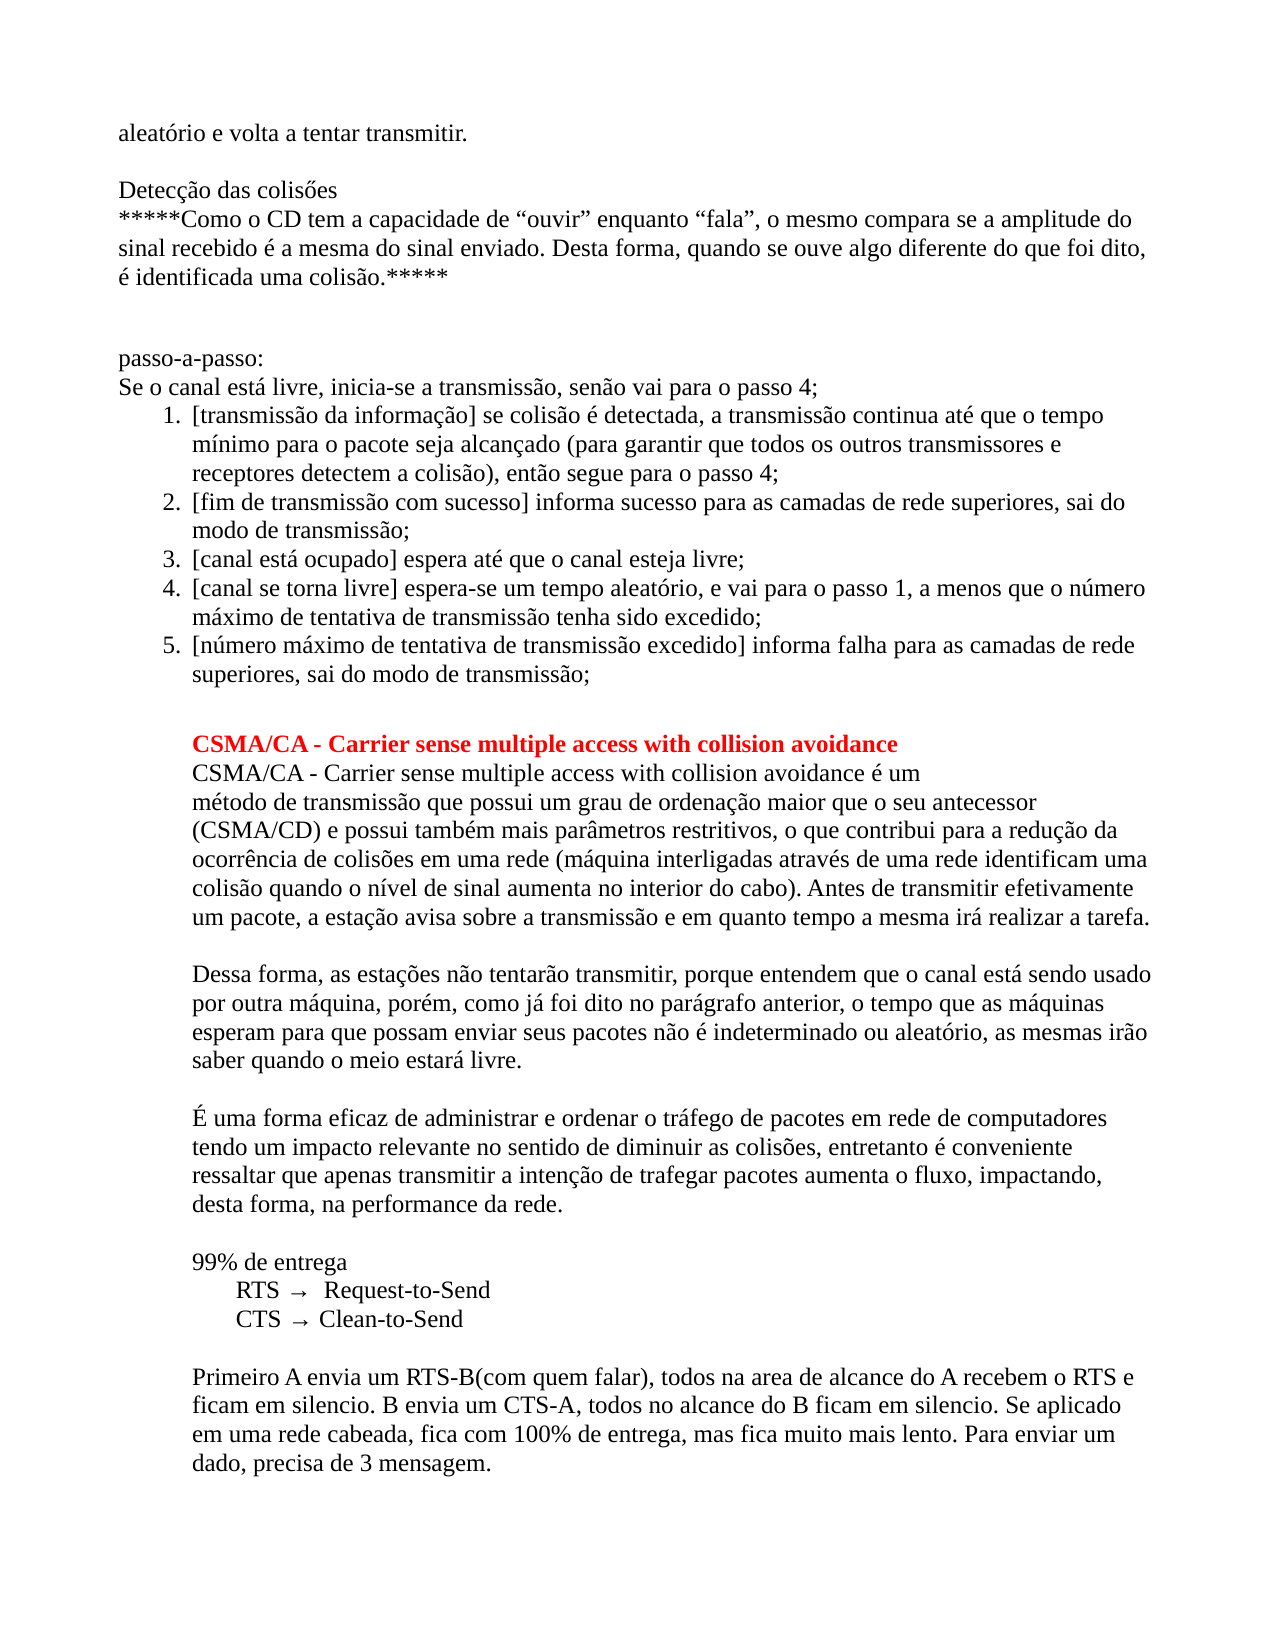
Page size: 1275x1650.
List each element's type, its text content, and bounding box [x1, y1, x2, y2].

list CSMA/CA - Carrier sense multiple access with collision avoidance CSMA/CA - Carrier sense multiple access with collision avoidance é um método de transmissão que possui um grau de ordenação maior que o seu antecessor (CSMA/CD) e possui também mais parâmetros restritivos, o que contribui para a redução da ocorrência de colisões em uma rede (máquina interligadas através de uma rede identificam uma colisão quando o nível de sinal aumenta no interior do cabo). Antes de transmitir efetivamente um pacote, a estação avisa sobre a transmissão e em quanto tempo a mesma irá realizar a tarefa. Dessa forma, as estações não tentarão transmitir, porque entendem que o canal está sendo usado por outra máquina, porém, como já foi dito no parágrafo anterior, o tempo que as máquinas esperam para que possam enviar seus pacotes não é indeterminado ou aleatório, as mesmas irão saber quando o meio estará livre. É uma forma eficaz de administrar e ordenar o tráfego de pacotes em rede de computadores tendo um impacto relevante no sentido de diminuir as colisões, entretanto é conveniente ressaltar que apenas transmitir a intenção de trafegar pacotes aumenta o fluxo, impactando, desta forma, na performance da rede. 99% de entrega RTS → Request-to-Send CTS → Clean-to-Send Primeiro A envia um RTS-B(com quem falar), todos na area de alcance do A recebem o RTS e ficam em silencio. B envia um CTS-A, todos no alcance do B ficam em silencio. Se aplicado em uma rede cabeada, fica com 100% de entrega, mas fica muito mais lento. Para enviar um dado, precisa de 3 mensagem. [162, 701, 1157, 1477]
list [transmissão da informação] se colisão é detectada, a transmissão continua até que o tempo mínimo para o pacote seja alcançado (para garantir que todos os outros transmissores e receptores detectem a colisão), então segue para o passo 4; [162, 401, 1157, 487]
list [canal se torna livre] espera-se um tempo aleatório, e vai para o passo 1, a menos que o número máximo de tentativa de transmissão tenha sido excedido; [162, 573, 1157, 631]
list [número máximo de tentativa de transmissão excedido] informa falha para as camadas de rede superiores, sai do modo de transmissão; [162, 631, 1157, 688]
text passo-a-passo: Se o canal está livre, inicia-se a transmissão, senão vai para o passo 4; [118, 343, 1157, 401]
text aleatório e volta a tentar transmitir. Detecção das colisőes *****Como o CD tem a capacidade de “ouvir” enquanto “fala”, o mesmo compara se a amplitude do sinal recebido é a mesma do sinal enviado. Desta forma, quando se ouve algo diferente do que foi dito, é identificada uma colisão.***** [118, 118, 1157, 319]
list [fim de transmissão com sucesso] informa sucesso para as camadas de rede superiores, sai do modo de transmissão; [162, 487, 1157, 544]
list [canal está ocupado] espera até que o canal esteja livre; [162, 544, 1157, 573]
